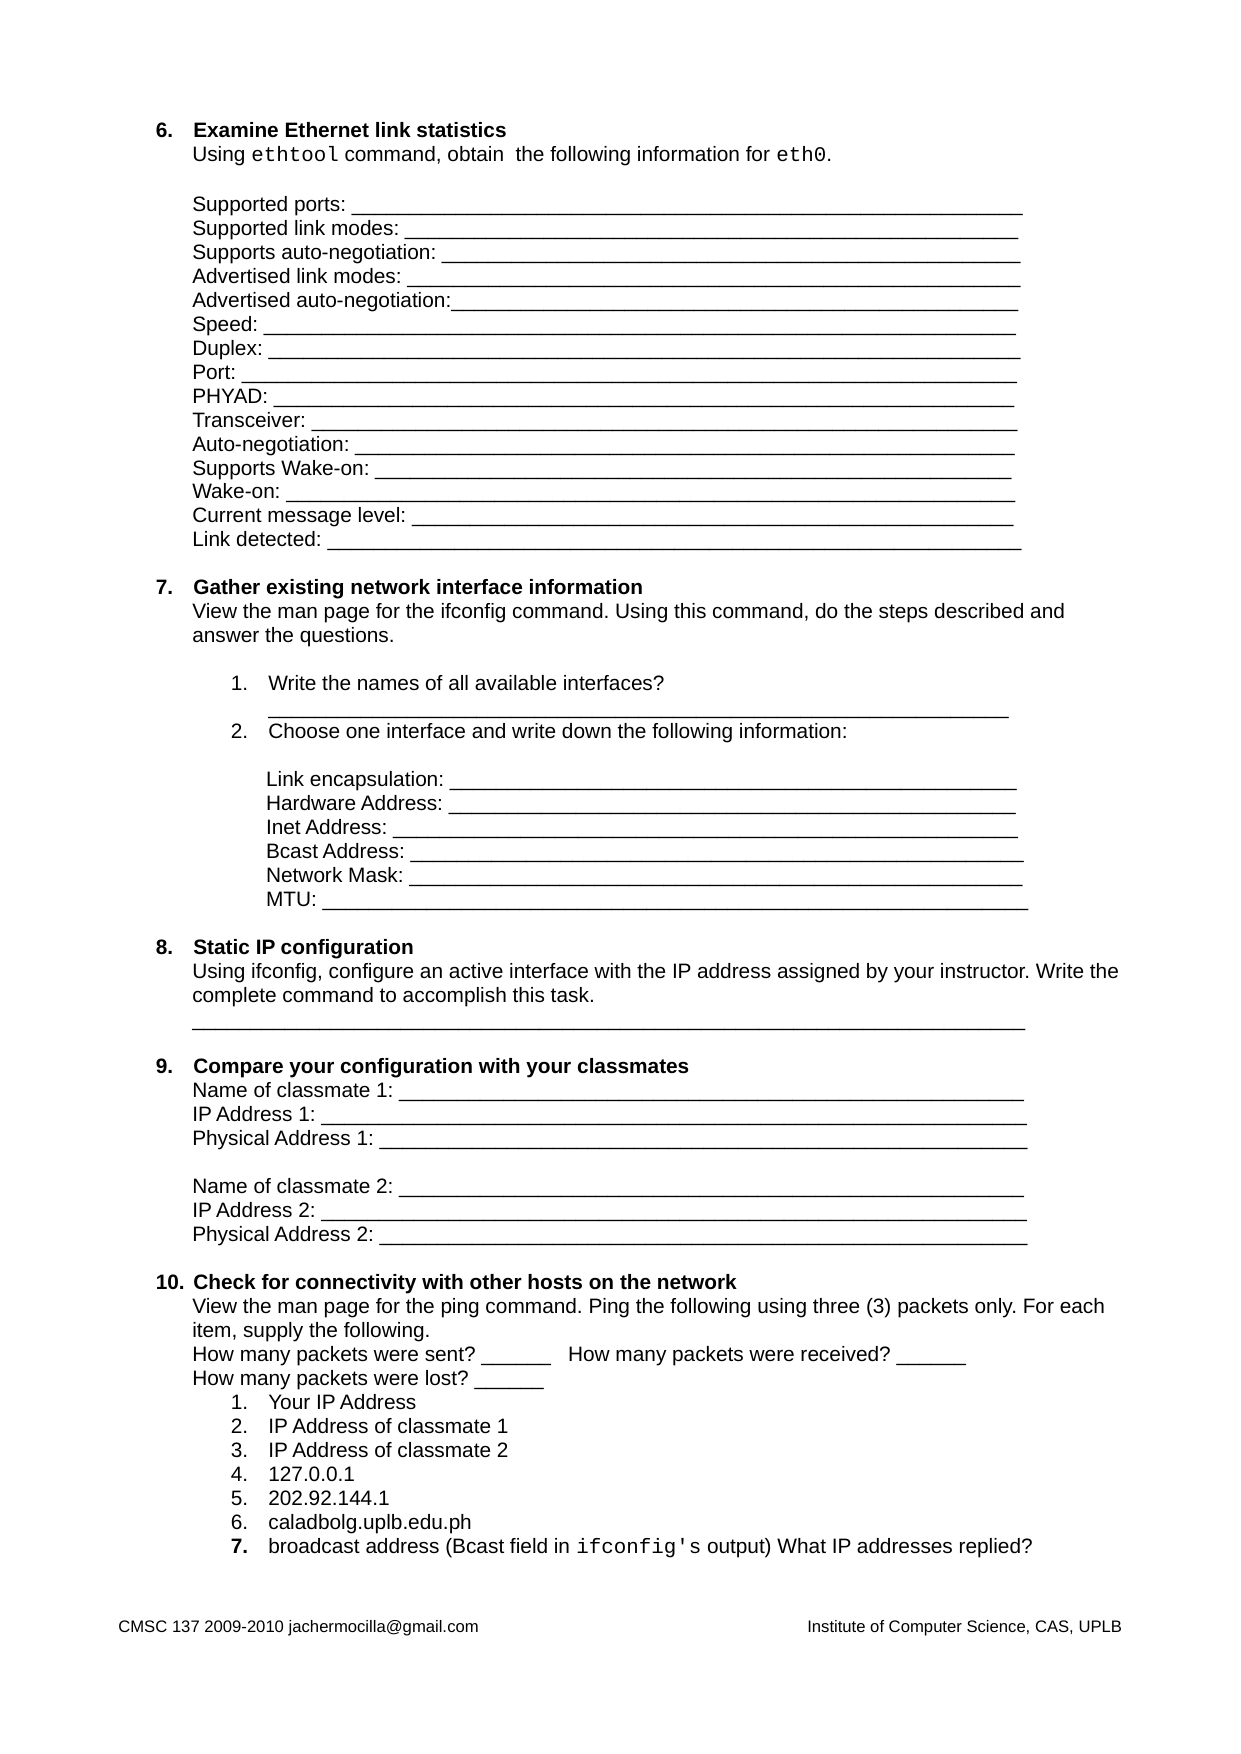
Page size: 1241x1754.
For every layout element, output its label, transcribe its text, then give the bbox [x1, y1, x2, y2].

list Write the names of all available interfaces? [231, 671, 1122, 695]
text Auto-negotiation: _________________________________________________________ [118, 431, 1122, 455]
text Name of classmate 2: ______________________________________________________ [118, 1174, 1122, 1198]
text Advertised auto-negotiation:_________________________________________________ [118, 288, 1122, 312]
text Link detected: ____________________________________________________________ [118, 527, 1122, 551]
text Current message level: ____________________________________________________ [118, 503, 1122, 527]
text IP Address 2: _____________________________________________________________ [118, 1198, 1122, 1222]
text View the man page for the ping command. Ping the following using three (3) packets only. For each item, supply the following. [118, 1294, 1122, 1342]
text Name of classmate 1: ______________________________________________________ [118, 1078, 1122, 1102]
text Advertised link modes: _____________________________________________________ [118, 264, 1122, 288]
text Transceiver: _____________________________________________________________ [118, 407, 1122, 431]
list caladbolg.uplb.edu.ph [231, 1509, 1122, 1533]
text Using ethtool command, obtain the following information for eth0. [118, 142, 1122, 168]
text Physical Address 1: ________________________________________________________ [118, 1126, 1122, 1150]
list Static IP configuration [156, 934, 1122, 958]
list IP Address of classmate 2 [231, 1438, 1122, 1462]
list Check for connectivity with other hosts on the network [156, 1270, 1122, 1294]
text Using ifconfig, configure an active interface with the IP address assigned by your instructor. Write the complete command to accomplish this task. [118, 958, 1122, 1006]
text Network Mask: _____________________________________________________ [118, 863, 1122, 887]
text Supported ports: __________________________________________________________ [118, 192, 1122, 216]
text View the man page for the ifconfig command. Using this command, do the steps described and answer the questions. [118, 599, 1122, 647]
text IP Address 1: _____________________________________________________________ [118, 1102, 1122, 1126]
text Physical Address 2: ________________________________________________________ [118, 1222, 1122, 1246]
list Examine Ethernet link statistics [156, 118, 1122, 142]
list Choose one interface and write down the following information: [231, 719, 1122, 743]
text Bcast Address: _____________________________________________________ [118, 839, 1122, 863]
text Link encapsulation: _________________________________________________ [118, 767, 1122, 791]
text PHYAD: ________________________________________________________________ [118, 383, 1122, 407]
list Your IP Address [231, 1390, 1122, 1414]
text Duplex: _________________________________________________________________ [118, 336, 1122, 359]
text Supports Wake-on: _______________________________________________________ [118, 455, 1122, 479]
list Gather existing network interface information [156, 575, 1122, 599]
list ________________________________________________________________ [231, 695, 1122, 719]
list 202.92.144.1 [231, 1486, 1122, 1509]
text Hardware Address: _________________________________________________ [118, 791, 1122, 815]
list IP Address of classmate 1 [231, 1414, 1122, 1438]
text How many packets were lost? ______ [118, 1366, 1122, 1390]
text MTU: _____________________________________________________________ [118, 887, 1122, 911]
list 127.0.0.1 [231, 1462, 1122, 1486]
text Port: ___________________________________________________________________ [118, 359, 1122, 383]
text Speed: _________________________________________________________________ [118, 312, 1122, 336]
text Supports auto-negotiation: __________________________________________________ [118, 240, 1122, 264]
text Inet Address: ______________________________________________________ [118, 815, 1122, 839]
text Wake-on: _______________________________________________________________ [118, 479, 1122, 503]
text ________________________________________________________________________ [118, 1006, 1122, 1030]
list broadcast address (Bcast field in ifconfig's output) What IP addresses replied? [231, 1533, 1122, 1559]
text Supported link modes: _____________________________________________________ [118, 216, 1122, 240]
text How many packets were sent? ______ How many packets were received? ______ [118, 1342, 1122, 1366]
list Compare your configuration with your classmates [156, 1054, 1122, 1078]
